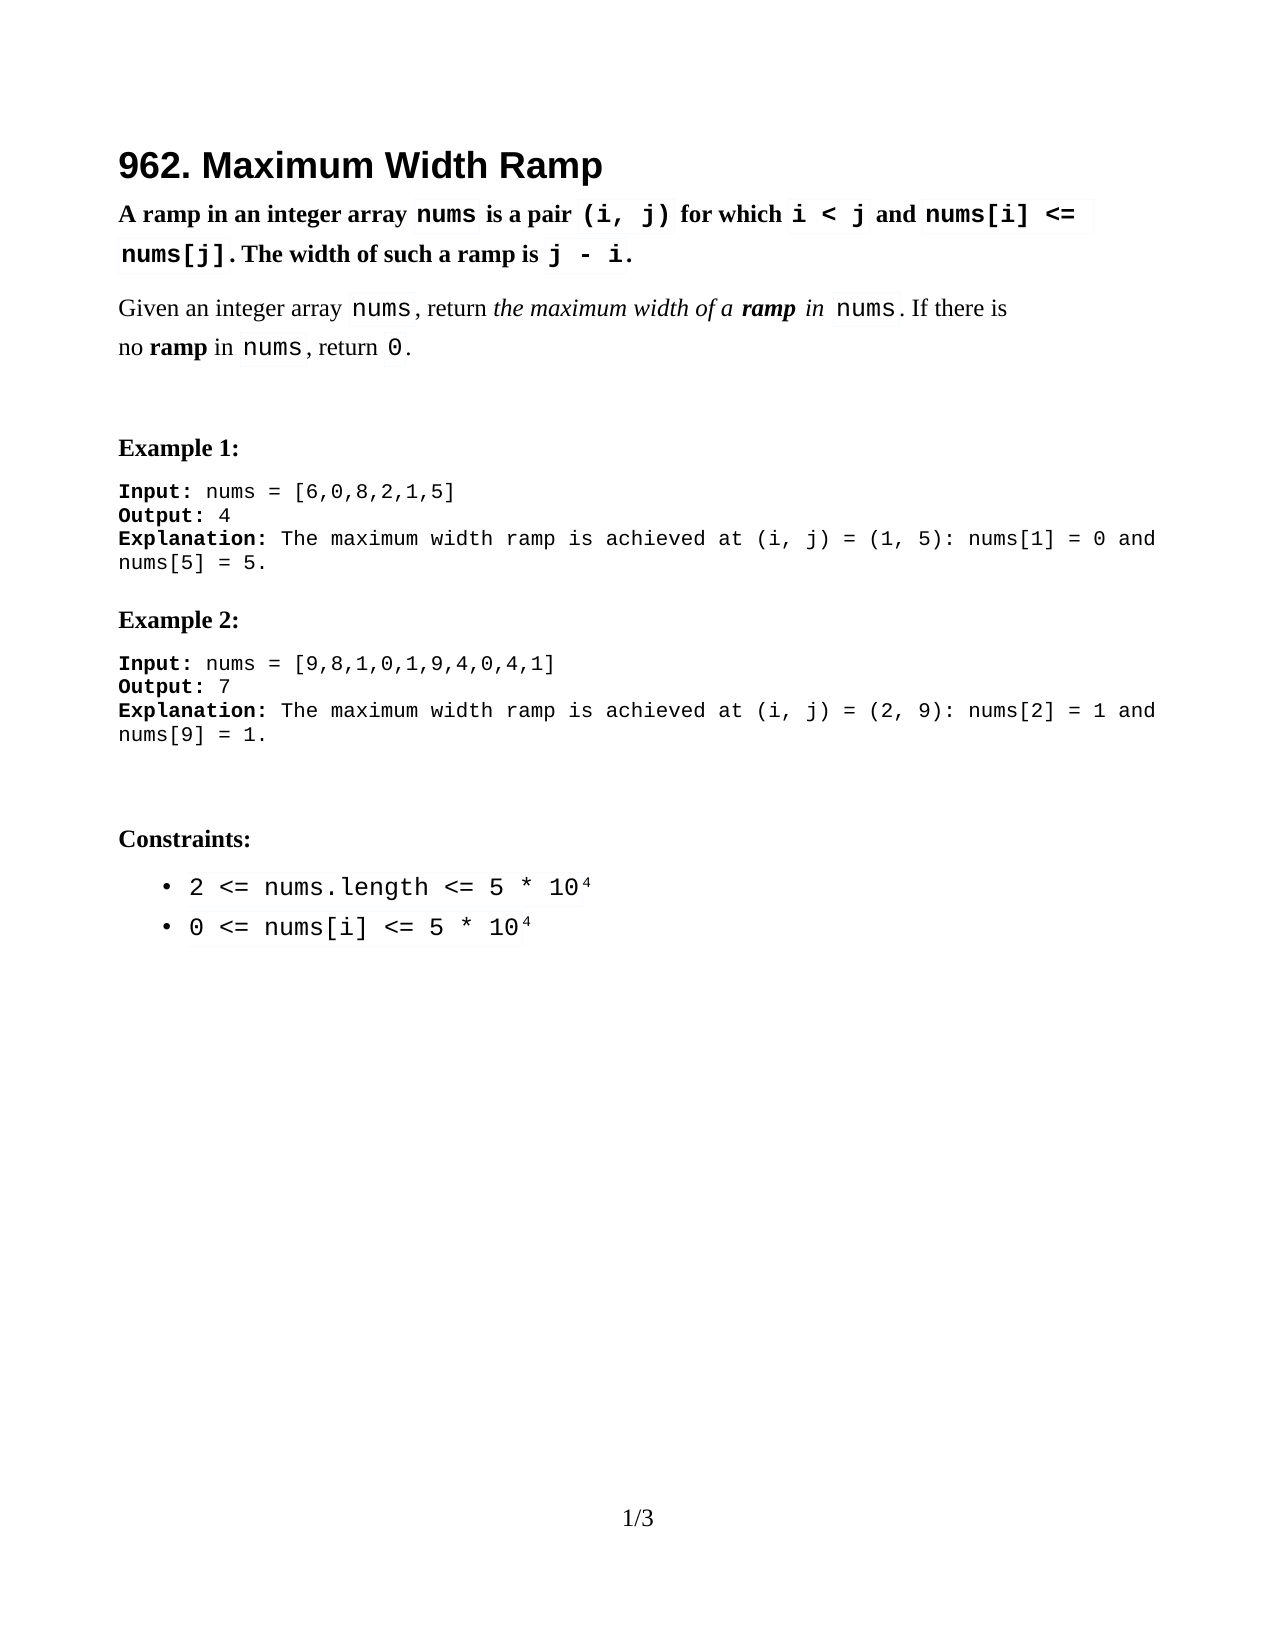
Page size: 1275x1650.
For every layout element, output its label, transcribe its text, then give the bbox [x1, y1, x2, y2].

text Output: 4 [118, 505, 1157, 528]
text Constraints: [118, 824, 1157, 853]
text Input: nums = [6,0,8,2,1,5] [118, 481, 1157, 505]
list 2 <= nums.length <= 5 * 104 [162, 872, 582, 906]
list 2 <= nums.length <= 5 * 104 [583, 872, 1157, 906]
text Output: 7 [118, 676, 1157, 700]
text Input: nums = [9,8,1,0,1,9,4,0,4,1] [118, 653, 1157, 676]
text Example 1: [118, 433, 1157, 462]
text Explanation: The maximum width ramp is achieved at (i, j) = (2, 9): nums[2] = 1 and nums[9] = 1. [118, 700, 1157, 747]
subtitle 962. Maximum Width Ramp [118, 143, 1157, 186]
text A ramp in an integer array nums is a pair (i, j) for which i < j and nums[i] <= nums[j]. The width of such a ramp is j - i. [118, 199, 1157, 273]
text Example 2: [118, 605, 1157, 634]
text Given an integer array nums, return the maximum width of a ramp in nums. If there is no ramp in nums, return 0. [118, 292, 1157, 366]
text Explanation: The maximum width ramp is achieved at (i, j) = (1, 5): nums[1] = 0 and nums[5] = 5. [118, 528, 1157, 576]
list 0 <= nums[i] <= 5 * 104 [162, 911, 522, 946]
list 0 <= nums[i] <= 5 * 104 [523, 911, 1157, 946]
